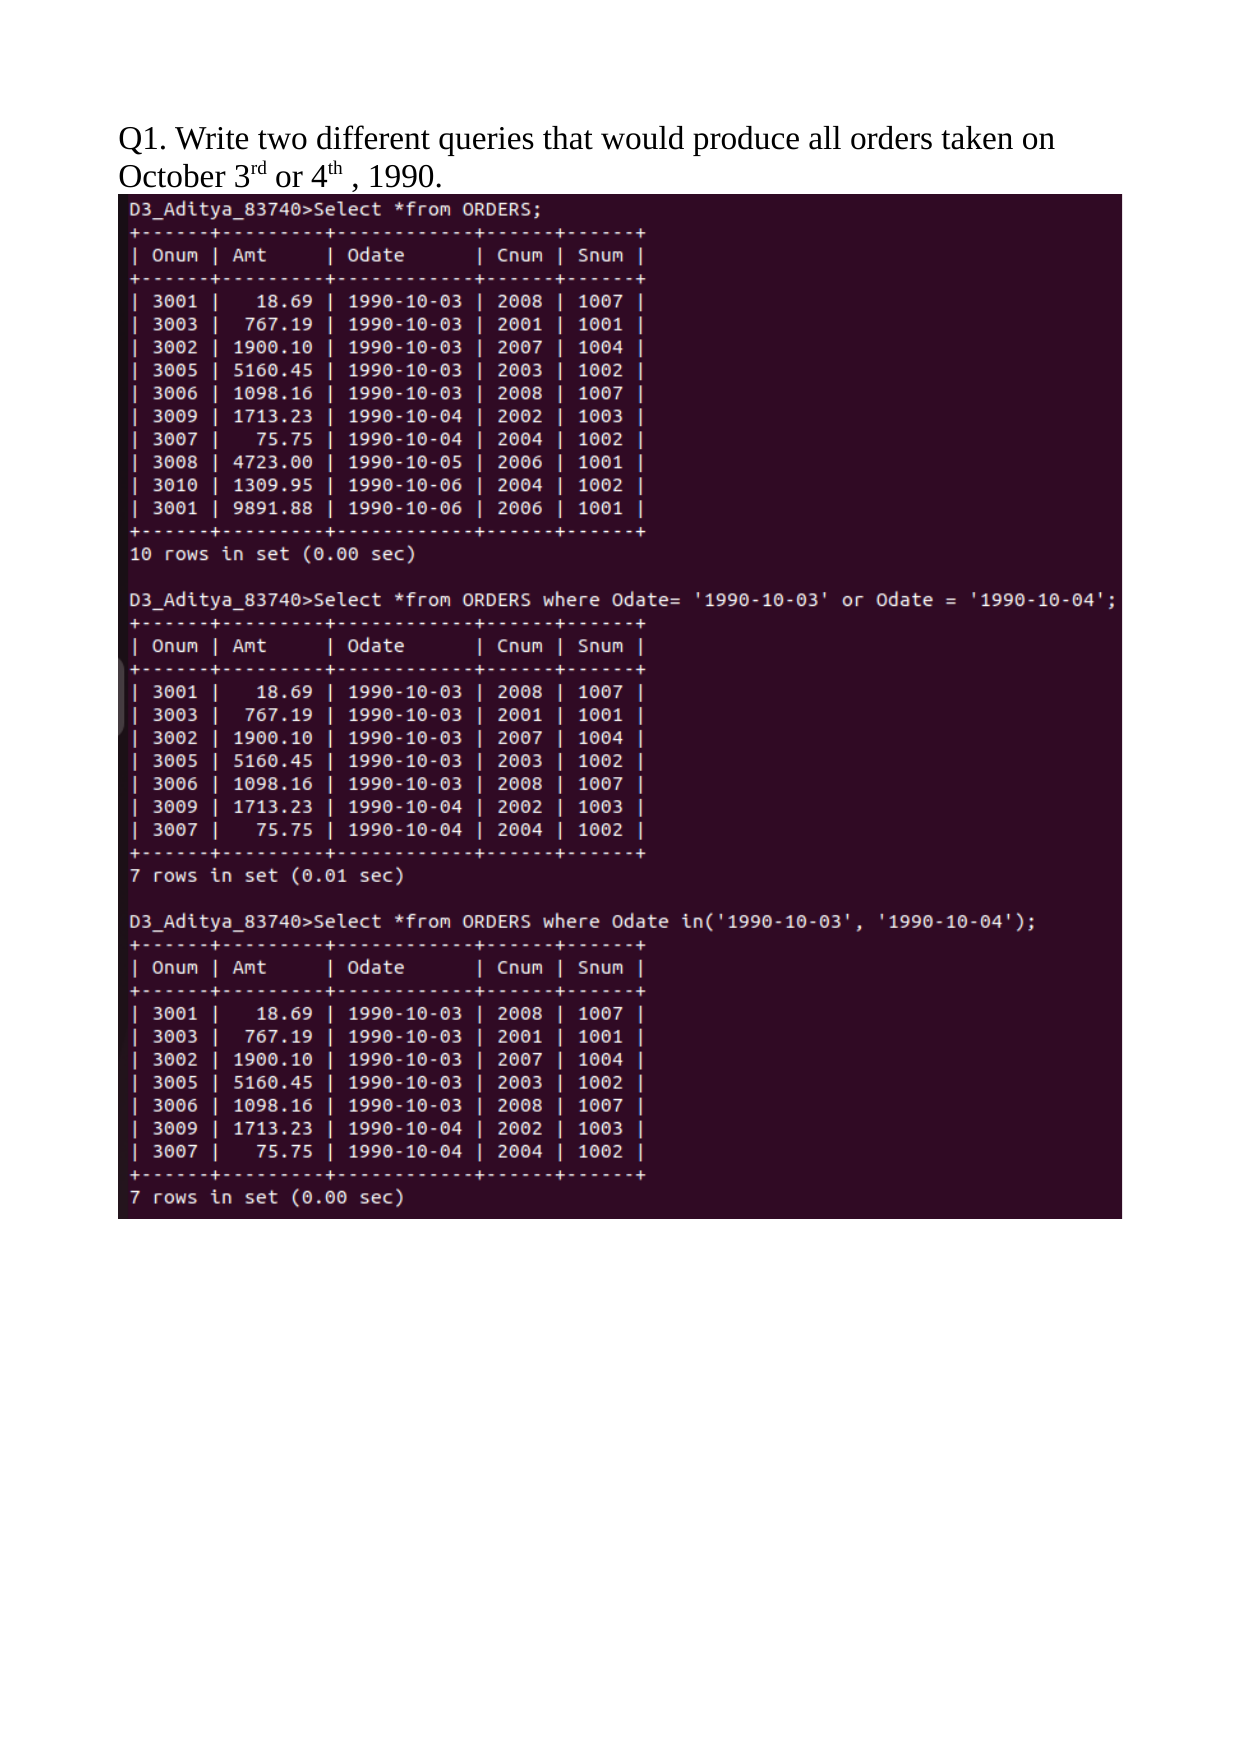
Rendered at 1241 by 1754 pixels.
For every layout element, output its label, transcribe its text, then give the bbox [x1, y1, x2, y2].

text Q1. Write two different queries that would produce all orders taken on October 3rd or 4th , 1990. [118, 118, 1122, 194]
picture [118, 194, 1123, 1219]
